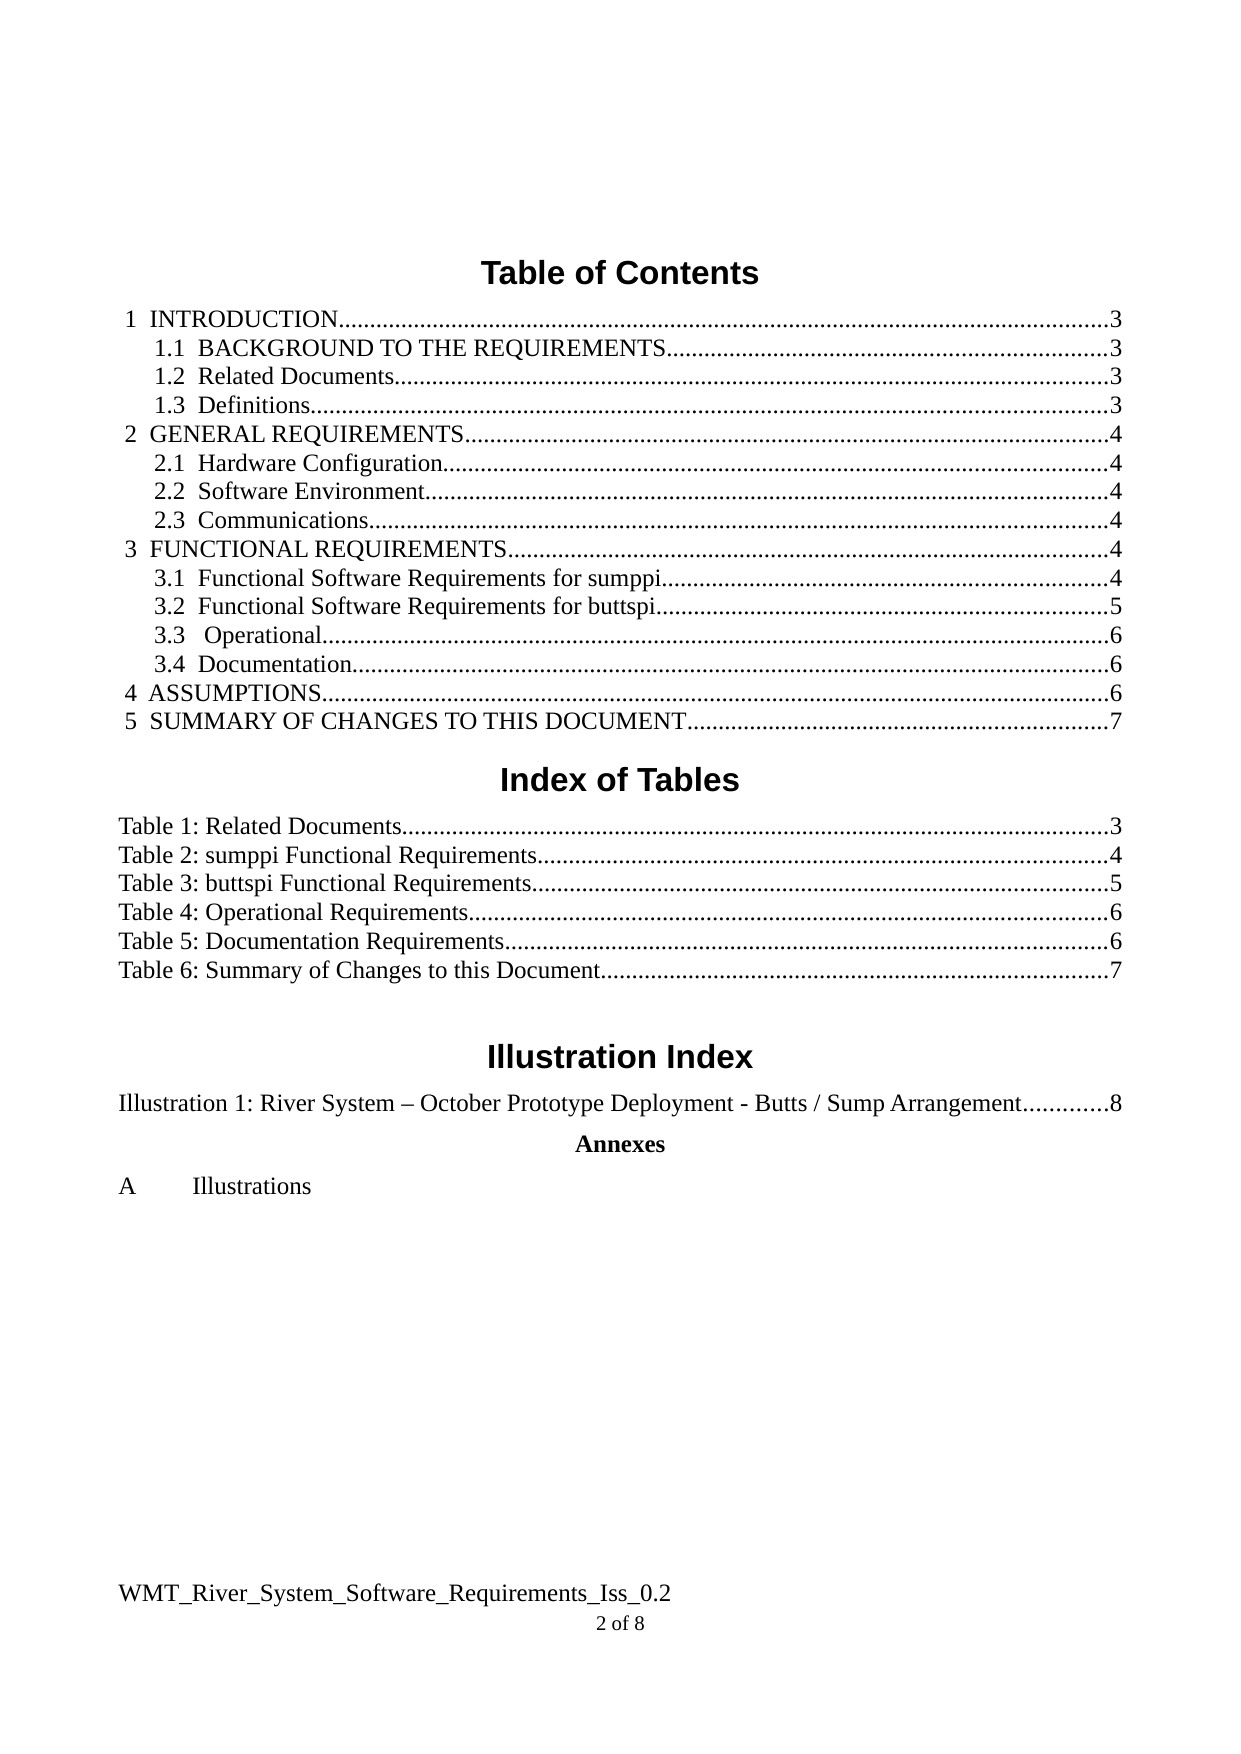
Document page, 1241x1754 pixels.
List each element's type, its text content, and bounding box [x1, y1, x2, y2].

text Table 4: Operational Requirements 6 [118, 897, 1122, 926]
subtitle Table of Contents [118, 253, 1122, 291]
text 3 FUNCTIONAL REQUIREMENTS 4 [118, 534, 1122, 563]
text 3.1 Functional Software Requirements for sumppi 4 [148, 563, 1122, 591]
text 5 SUMMARY OF CHANGES TO THIS DOCUMENT 7 [118, 706, 1122, 735]
text 2.2 Software Environment 4 [148, 476, 1122, 505]
text Table 5: Documentation Requirements 6 [118, 926, 1122, 955]
subtitle Index of Tables [118, 760, 1122, 798]
text A Illustrations [118, 1171, 1122, 1199]
text 3.3 Operational 6 [148, 620, 1122, 649]
text 3.2 Functional Software Requirements for buttspi 5 [148, 591, 1122, 620]
text Illustration 1: River System – October Prototype Deployment - Butts / Sump Arrangement 8 [118, 1088, 1122, 1117]
text 2.1 Hardware Configuration 4 [148, 448, 1122, 476]
text 1.1 BACKGROUND TO THE REQUIREMENTS 3 [148, 333, 1122, 361]
text Annexes [118, 1129, 1122, 1158]
text Table 1: Related Documents 3 [118, 811, 1122, 840]
text Table 3: buttspi Functional Requirements 5 [118, 868, 1122, 897]
text 4 ASSUMPTIONS 6 [118, 678, 1122, 706]
text 1 INTRODUCTION 3 [118, 304, 1122, 333]
text Table 2: sumppi Functional Requirements 4 [118, 840, 1122, 868]
text 1.2 Related Documents 3 [148, 361, 1122, 390]
text 2.3 Communications 4 [148, 505, 1122, 534]
text 3.4 Documentation 6 [148, 649, 1122, 678]
text Table 6: Summary of Changes to this Document 7 [118, 955, 1122, 983]
text 2 GENERAL REQUIREMENTS 4 [118, 419, 1122, 448]
text 1.3 Definitions 3 [148, 390, 1122, 419]
subtitle Illustration Index [118, 1037, 1122, 1076]
